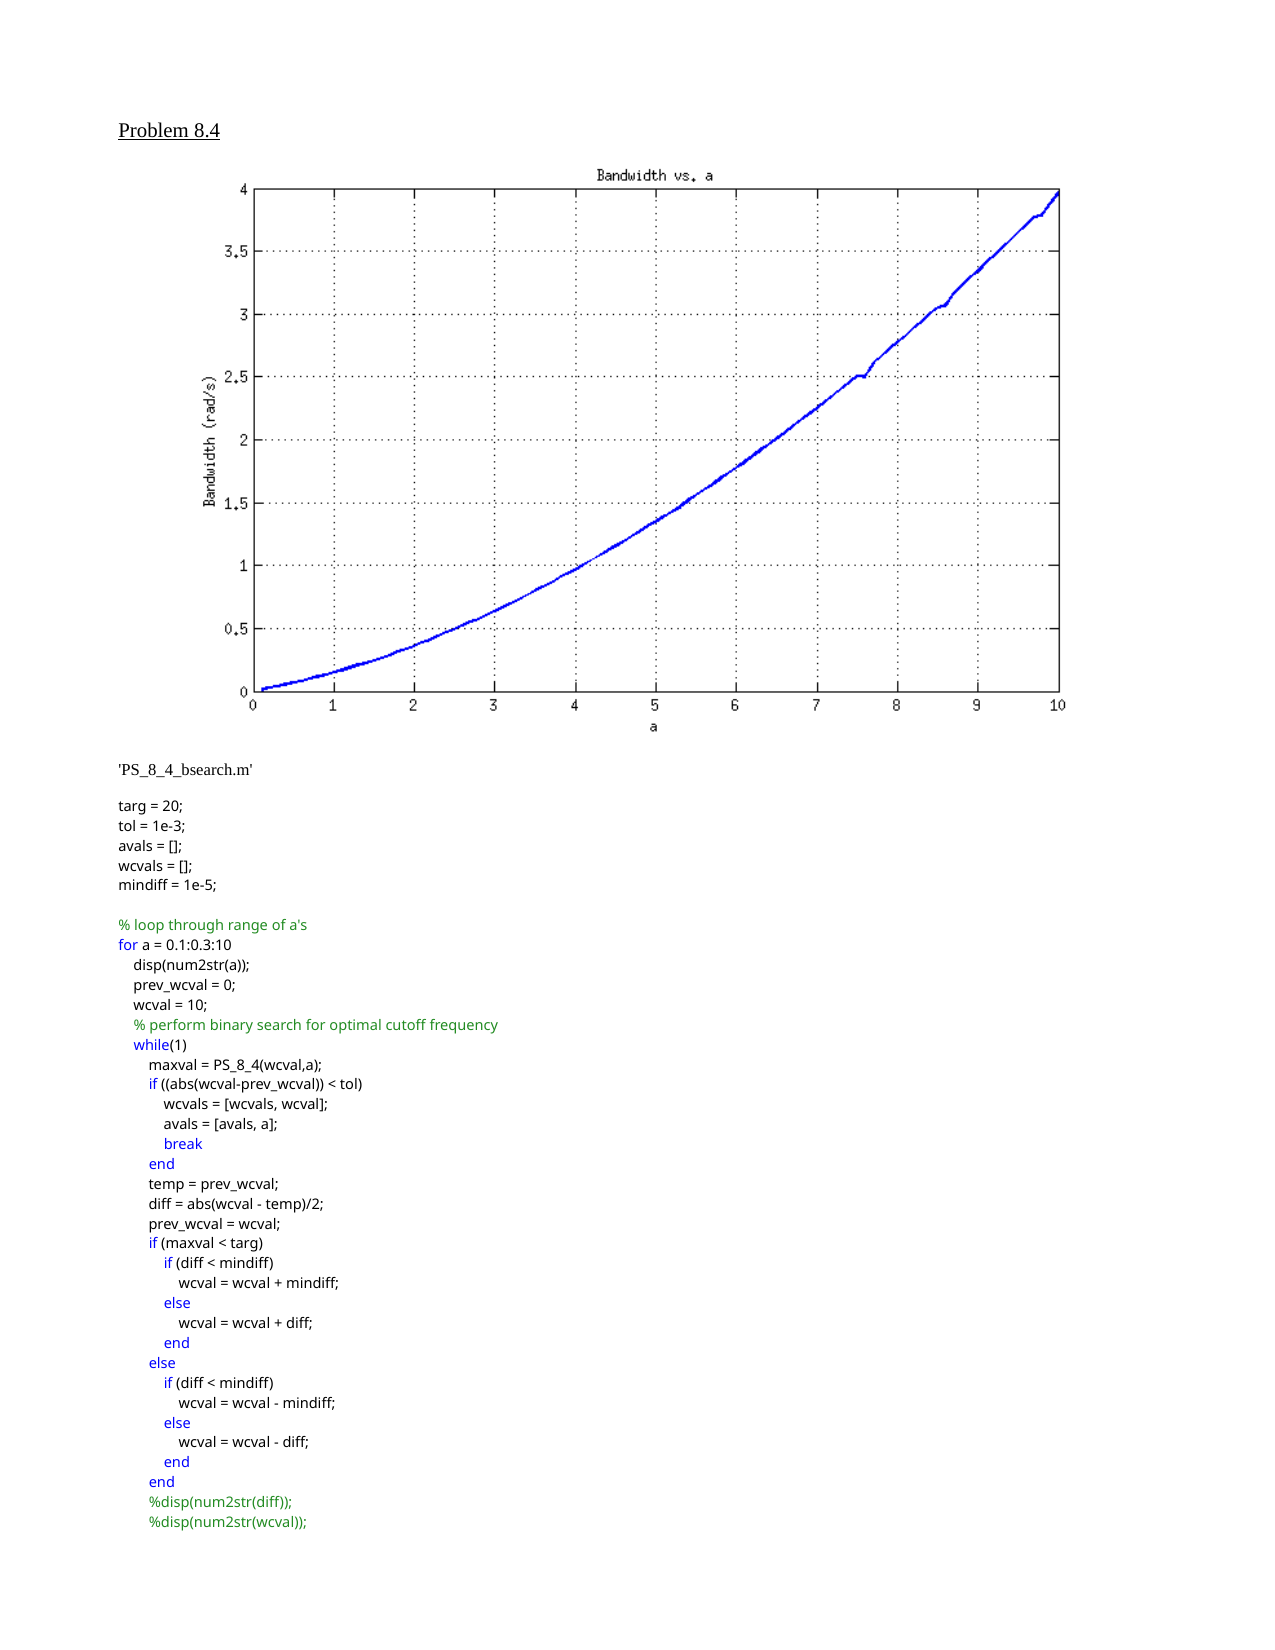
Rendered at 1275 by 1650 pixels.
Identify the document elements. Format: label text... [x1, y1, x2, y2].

text end [118, 1154, 1157, 1174]
text prev_wcval = 0; [118, 975, 1157, 994]
picture [118, 142, 1157, 760]
text if (maxval < targ) [118, 1233, 1157, 1253]
text disp(num2str(a)); [118, 955, 1157, 975]
text wcvals = []; [118, 855, 1157, 875]
text prev_wcval = wcval; [118, 1213, 1157, 1233]
text targ = 20; [118, 796, 1157, 816]
text wcval = wcval + diff; [118, 1313, 1157, 1333]
text avals = [avals, a]; [118, 1114, 1157, 1134]
text end [118, 1472, 1157, 1492]
text %disp(num2str(diff)); [118, 1492, 1157, 1512]
text if (diff < mindiff) [118, 1373, 1157, 1392]
text wcval = wcval - diff; [118, 1432, 1157, 1452]
text %disp(num2str(wcval)); [118, 1512, 1157, 1532]
text if (diff < mindiff) [118, 1253, 1157, 1273]
text else [118, 1353, 1157, 1373]
text tol = 1e-3; [118, 816, 1157, 835]
text % perform binary search for optimal cutoff frequency [118, 1014, 1157, 1034]
text avals = []; [118, 835, 1157, 855]
text while(1) [118, 1034, 1157, 1054]
text break [118, 1134, 1157, 1154]
text % loop through range of a's [118, 915, 1157, 935]
text if ((abs(wcval-prev_wcval)) < tol) [118, 1074, 1157, 1094]
text end [118, 1333, 1157, 1353]
text wcvals = [wcvals, wcval]; [118, 1094, 1157, 1114]
text wcval = wcval - mindiff; [118, 1392, 1157, 1412]
text wcval = wcval + mindiff; [118, 1273, 1157, 1293]
text temp = prev_wcval; [118, 1174, 1157, 1193]
text 'PS_8_4_bsearch.m' [118, 760, 1157, 779]
text wcval = 10; [118, 994, 1157, 1014]
text for a = 0.1:0.3:10 [118, 935, 1157, 955]
text maxval = PS_8_4(wcval,a); [118, 1054, 1157, 1074]
text Problem 8.4 [118, 118, 1157, 142]
text diff = abs(wcval - temp)/2; [118, 1193, 1157, 1213]
text end [118, 1452, 1157, 1472]
text else [118, 1293, 1157, 1313]
text mindiff = 1e-5; [118, 875, 1157, 895]
text else [118, 1412, 1157, 1432]
